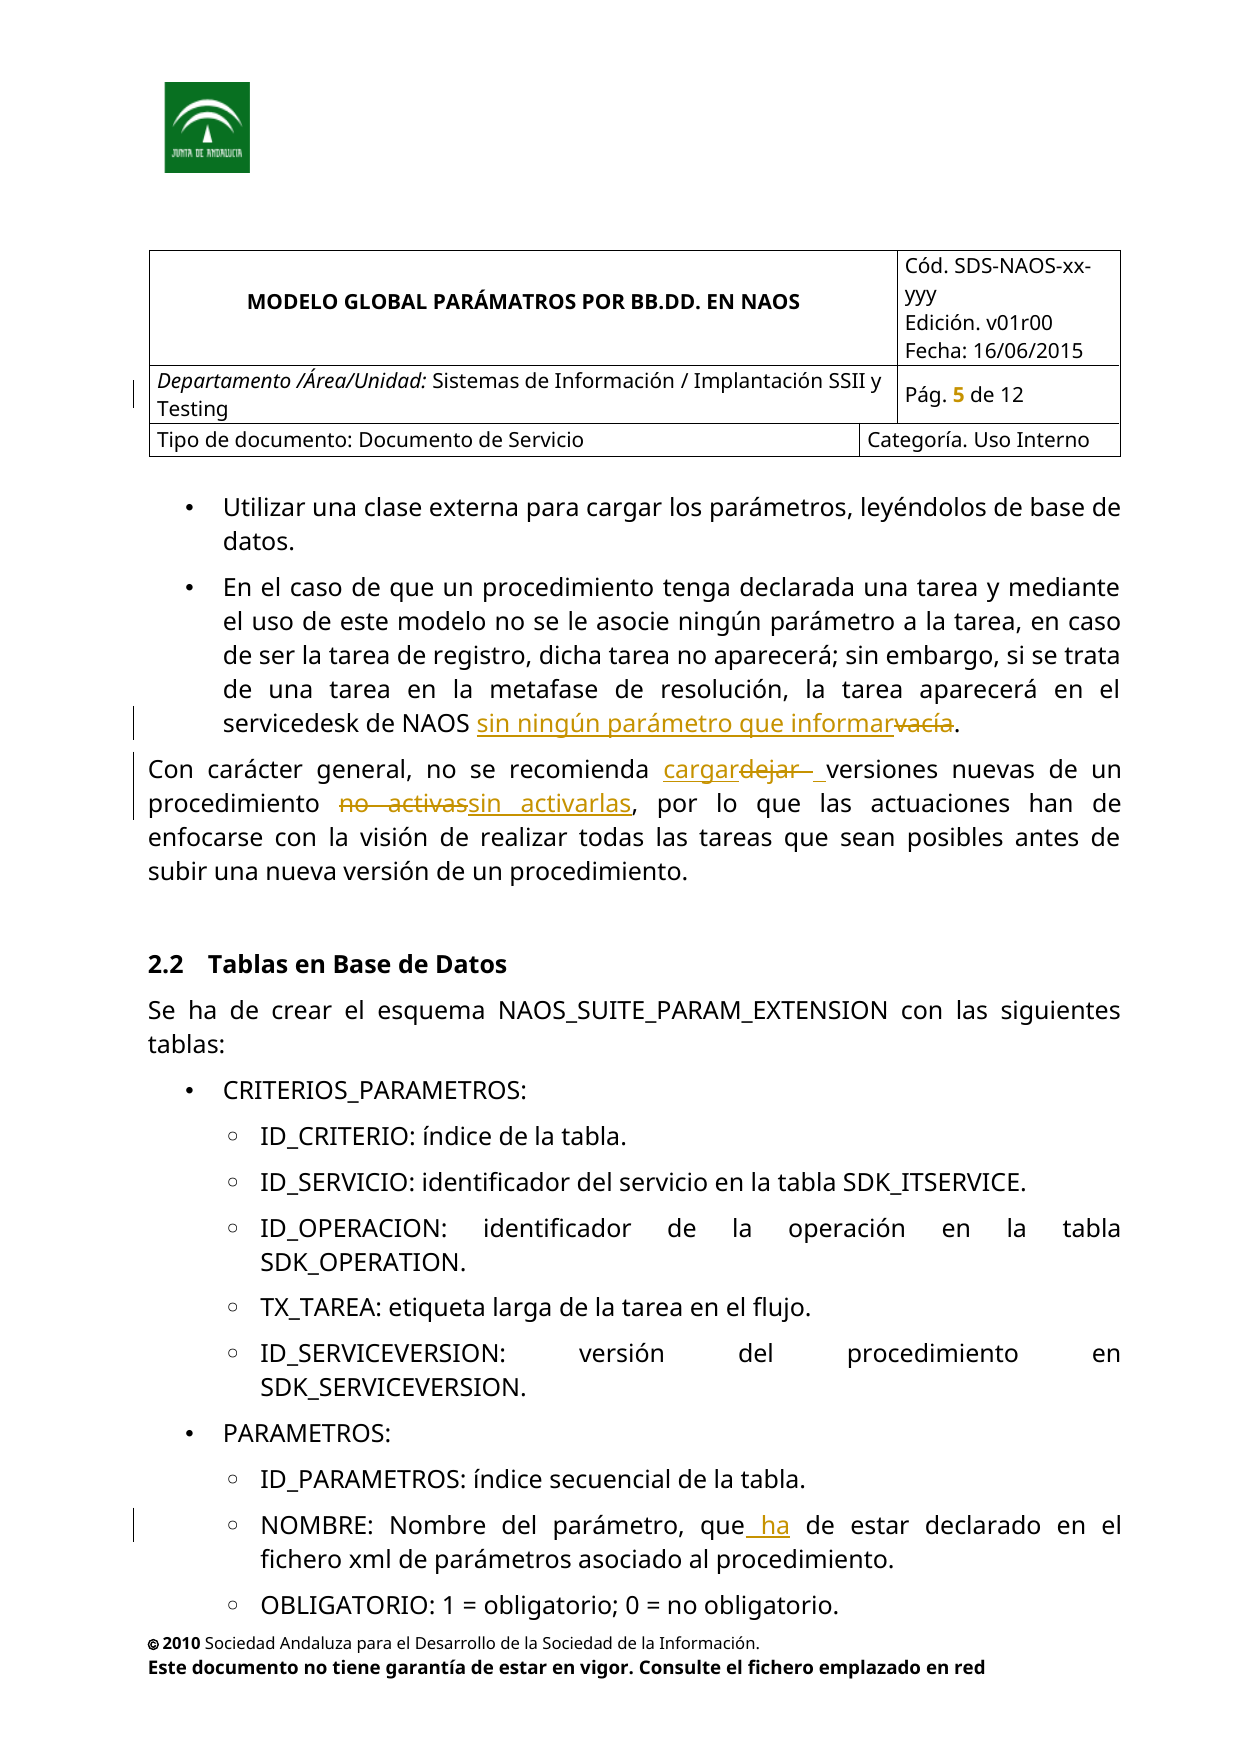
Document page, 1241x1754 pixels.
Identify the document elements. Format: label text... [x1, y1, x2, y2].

list ID_CRITERIO: índice de la tabla. [223, 1118, 1122, 1153]
list Utilizar una clase externa para cargar los parámetros, leyéndolos de base de datos. [185, 490, 1122, 558]
list ID_PARAMETROS: índice secuencial de la tabla. [223, 1462, 1122, 1496]
list ID_SERVICIO: identificador del servicio en la tabla SDK_ITSERVICE. [223, 1164, 1122, 1198]
subtitle Tablas en Base de Datos [148, 946, 1122, 980]
list ID_OPERACION: identificador de la operación en la tabla SDK_OPERATION. [223, 1210, 1122, 1278]
list OBLIGATORIO: 1 = obligatorio; 0 = no obligatorio. [223, 1587, 1122, 1621]
list PARAMETROS: [185, 1416, 1122, 1450]
list CRITERIOS_PARAMETROS: [185, 1073, 1122, 1107]
list ID_SERVICEVERSION: versión del procedimiento en SDK_SERVICEVERSION. [223, 1336, 1122, 1404]
list TX_TAREA: etiqueta larga de la tarea en el flujo. [223, 1290, 1122, 1324]
text Se ha de crear el esquema NAOS_SUITE_PARAM_EXTENSION con las siguientes tablas: [148, 993, 1122, 1061]
text Con carácter general, no se recomienda cargar versiones nuevas de un procedimiento sin activarlas, por lo que las actuaciones han de enfocarse con la visión de realizar todas las tareas que sean posibles antes de subir una nueva versión de un procedimiento. [148, 752, 1122, 888]
list NOMBRE: Nombre del parámetro, que ha de estar declarado en el fichero xml de parámetros asociado al procedimiento. [223, 1507, 1122, 1576]
list En el caso de que un procedimiento tenga declarada una tarea y mediante el uso de este modelo no se le asocie ningún parámetro a la tarea, en caso de ser la tarea de registro, dicha tarea no aparecerá; sin embargo, si se trata de una tarea en la metafase de resolución, la tarea aparecerá en el servicedesk de NAOS sin ningún parámetro que informar. [185, 569, 1122, 740]
